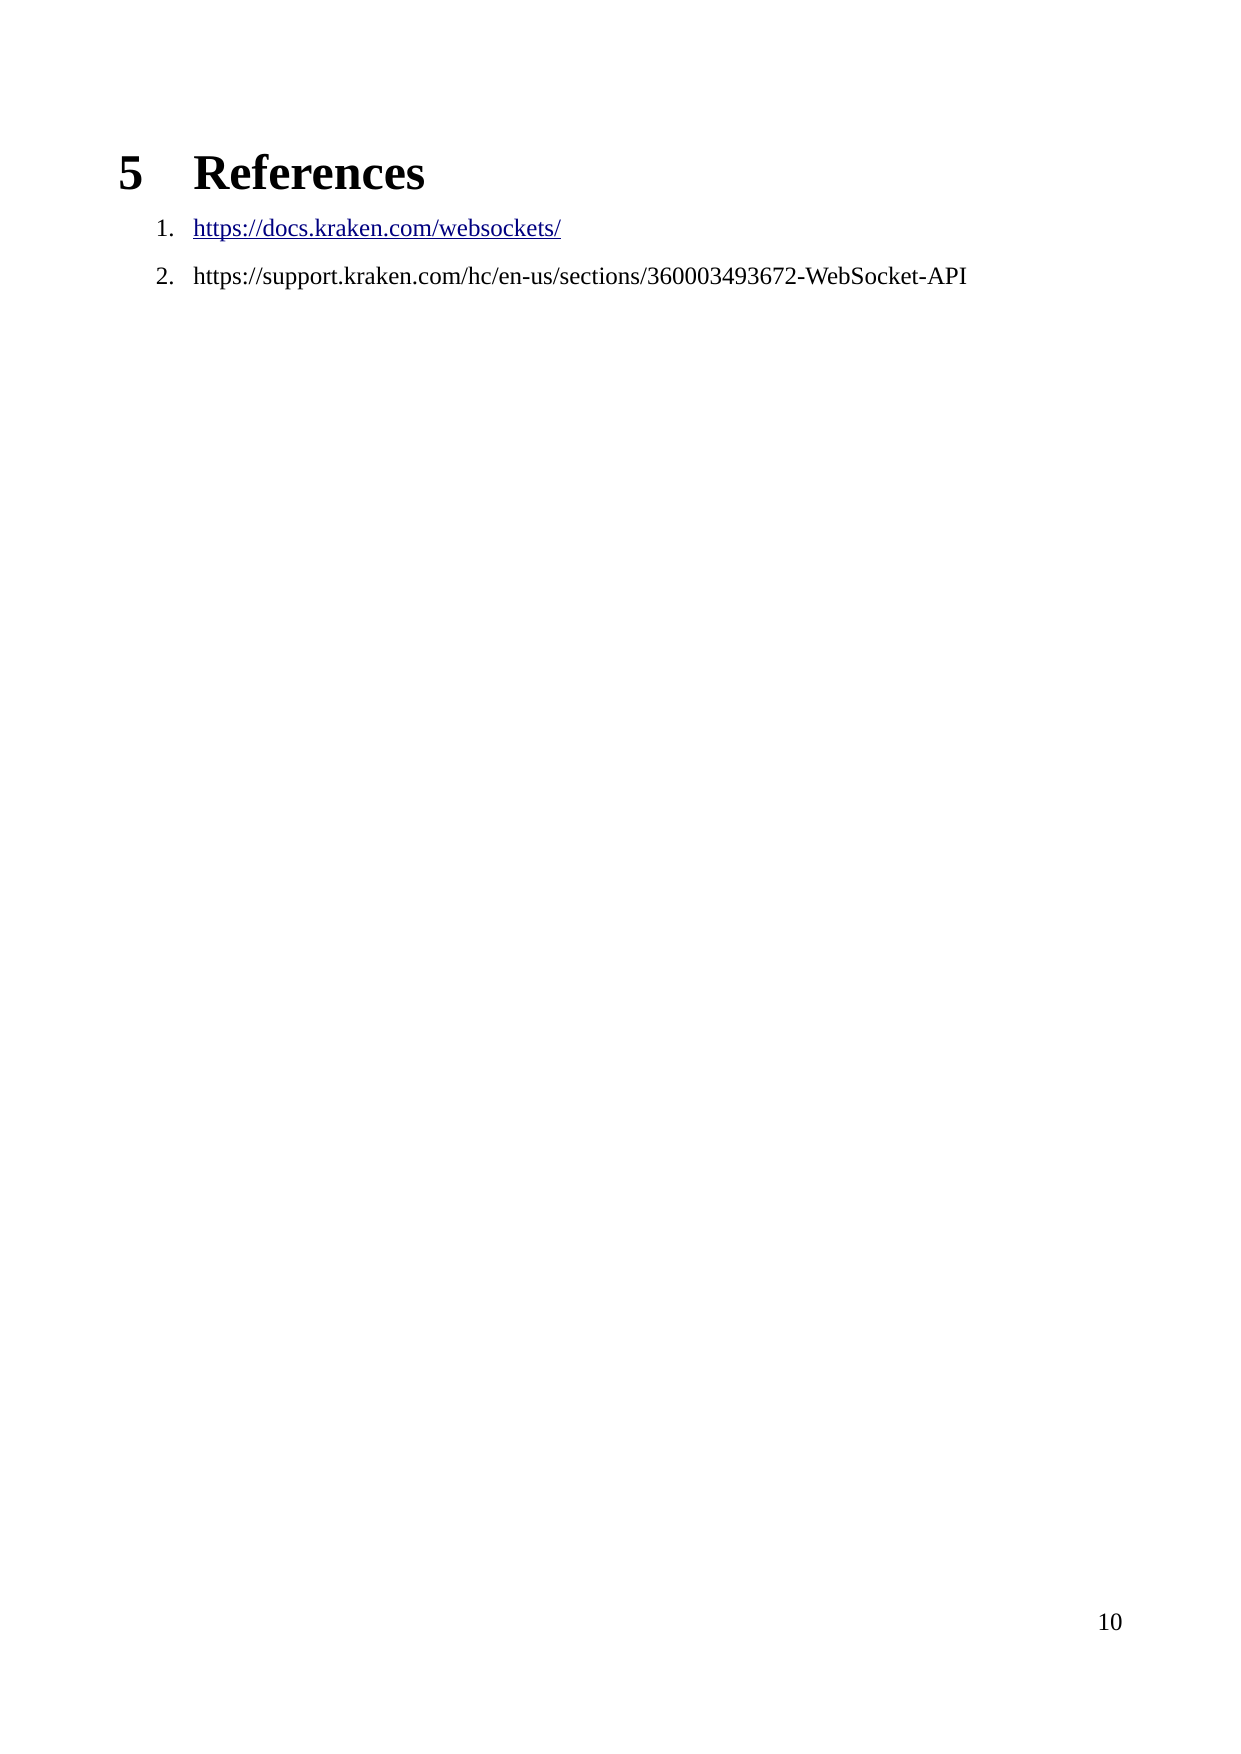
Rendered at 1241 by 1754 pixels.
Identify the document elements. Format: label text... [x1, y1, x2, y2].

list https://docs.kraken.com/websockets/ [156, 213, 1122, 242]
list https://support.kraken.com/hc/en-us/sections/360003493672-WebSocket-API [156, 261, 1122, 289]
subtitle References [118, 143, 1122, 201]
